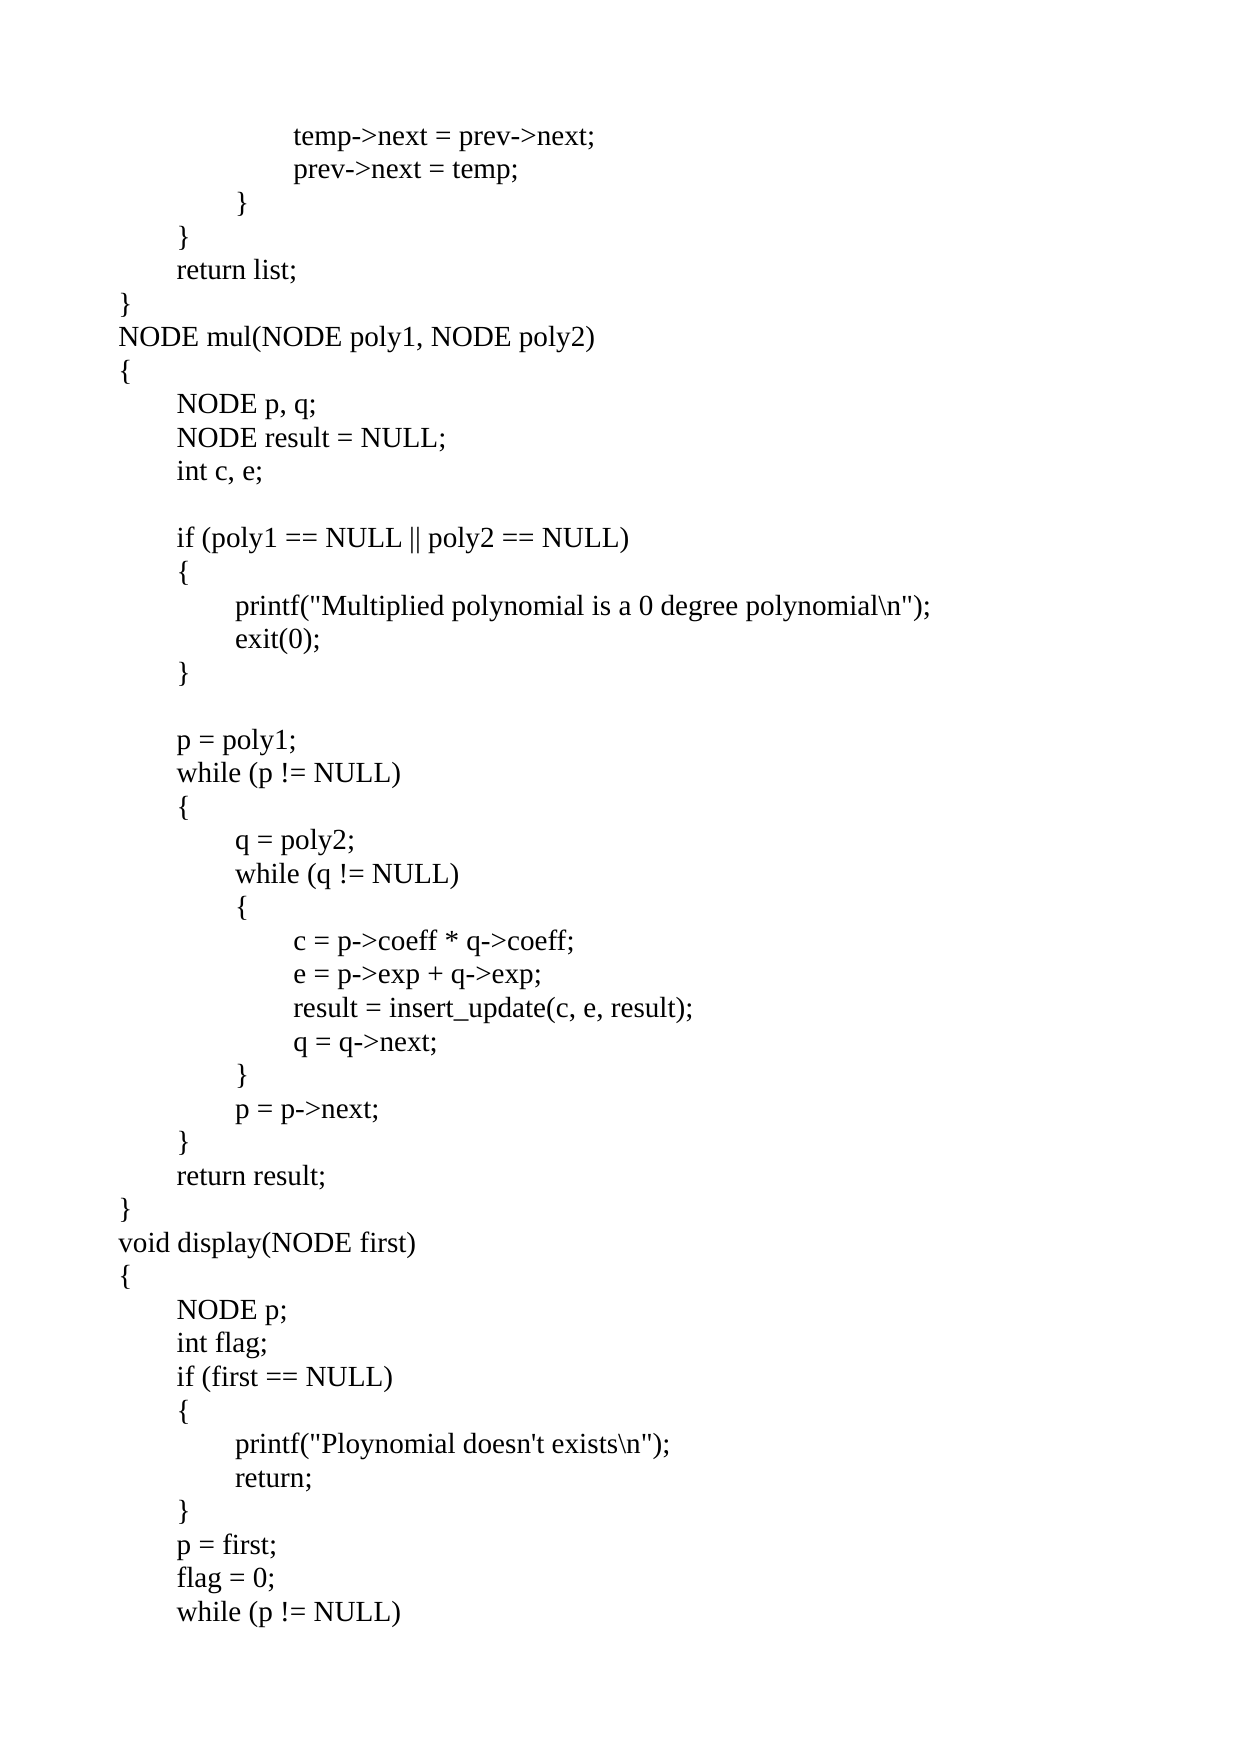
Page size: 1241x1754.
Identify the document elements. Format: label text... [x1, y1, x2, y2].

text { [118, 554, 1122, 588]
text NODE p, q; [118, 386, 1122, 420]
text return; [118, 1460, 1122, 1493]
text printf("Ploynomial doesn't exists\n"); [118, 1426, 1122, 1460]
text temp->next = prev->next; [118, 118, 1122, 152]
text NODE result = NULL; [118, 420, 1122, 453]
text printf("Multiplied polynomial is a 0 degree polynomial\n"); [118, 588, 1122, 621]
text p = poly1; [118, 722, 1122, 755]
text } [118, 655, 1122, 688]
text if (poly1 == NULL || poly2 == NULL) [118, 521, 1122, 554]
text if (first == NULL) [118, 1359, 1122, 1393]
text return list; [118, 252, 1122, 286]
text int flag; [118, 1326, 1122, 1359]
text return result; [118, 1158, 1122, 1191]
text int c, e; [118, 453, 1122, 487]
text exit(0); [118, 621, 1122, 655]
text result = insert_update(c, e, result); [118, 990, 1122, 1024]
text q = q->next; [118, 1024, 1122, 1057]
text } [118, 185, 1122, 219]
text q = poly2; [118, 822, 1122, 856]
text while (q != NULL) [118, 856, 1122, 889]
text c = p->coeff * q->coeff; [118, 923, 1122, 957]
text } [118, 286, 1122, 319]
text { [118, 1393, 1122, 1426]
text NODE mul(NODE poly1, NODE poly2) [118, 319, 1122, 353]
text p = p->next; [118, 1091, 1122, 1124]
text { [118, 353, 1122, 386]
text e = p->exp + q->exp; [118, 957, 1122, 990]
text { [118, 889, 1122, 923]
text } [118, 1057, 1122, 1091]
text p = first; [118, 1527, 1122, 1560]
text while (p != NULL) [118, 755, 1122, 789]
text while (p != NULL) [118, 1594, 1122, 1627]
text { [118, 789, 1122, 822]
text } [118, 1493, 1122, 1527]
text { [118, 1258, 1122, 1292]
text } [118, 1124, 1122, 1158]
text } [118, 1191, 1122, 1225]
text flag = 0; [118, 1560, 1122, 1594]
text NODE p; [118, 1292, 1122, 1326]
text } [118, 219, 1122, 252]
text prev->next = temp; [118, 152, 1122, 185]
text void display(NODE first) [118, 1225, 1122, 1258]
